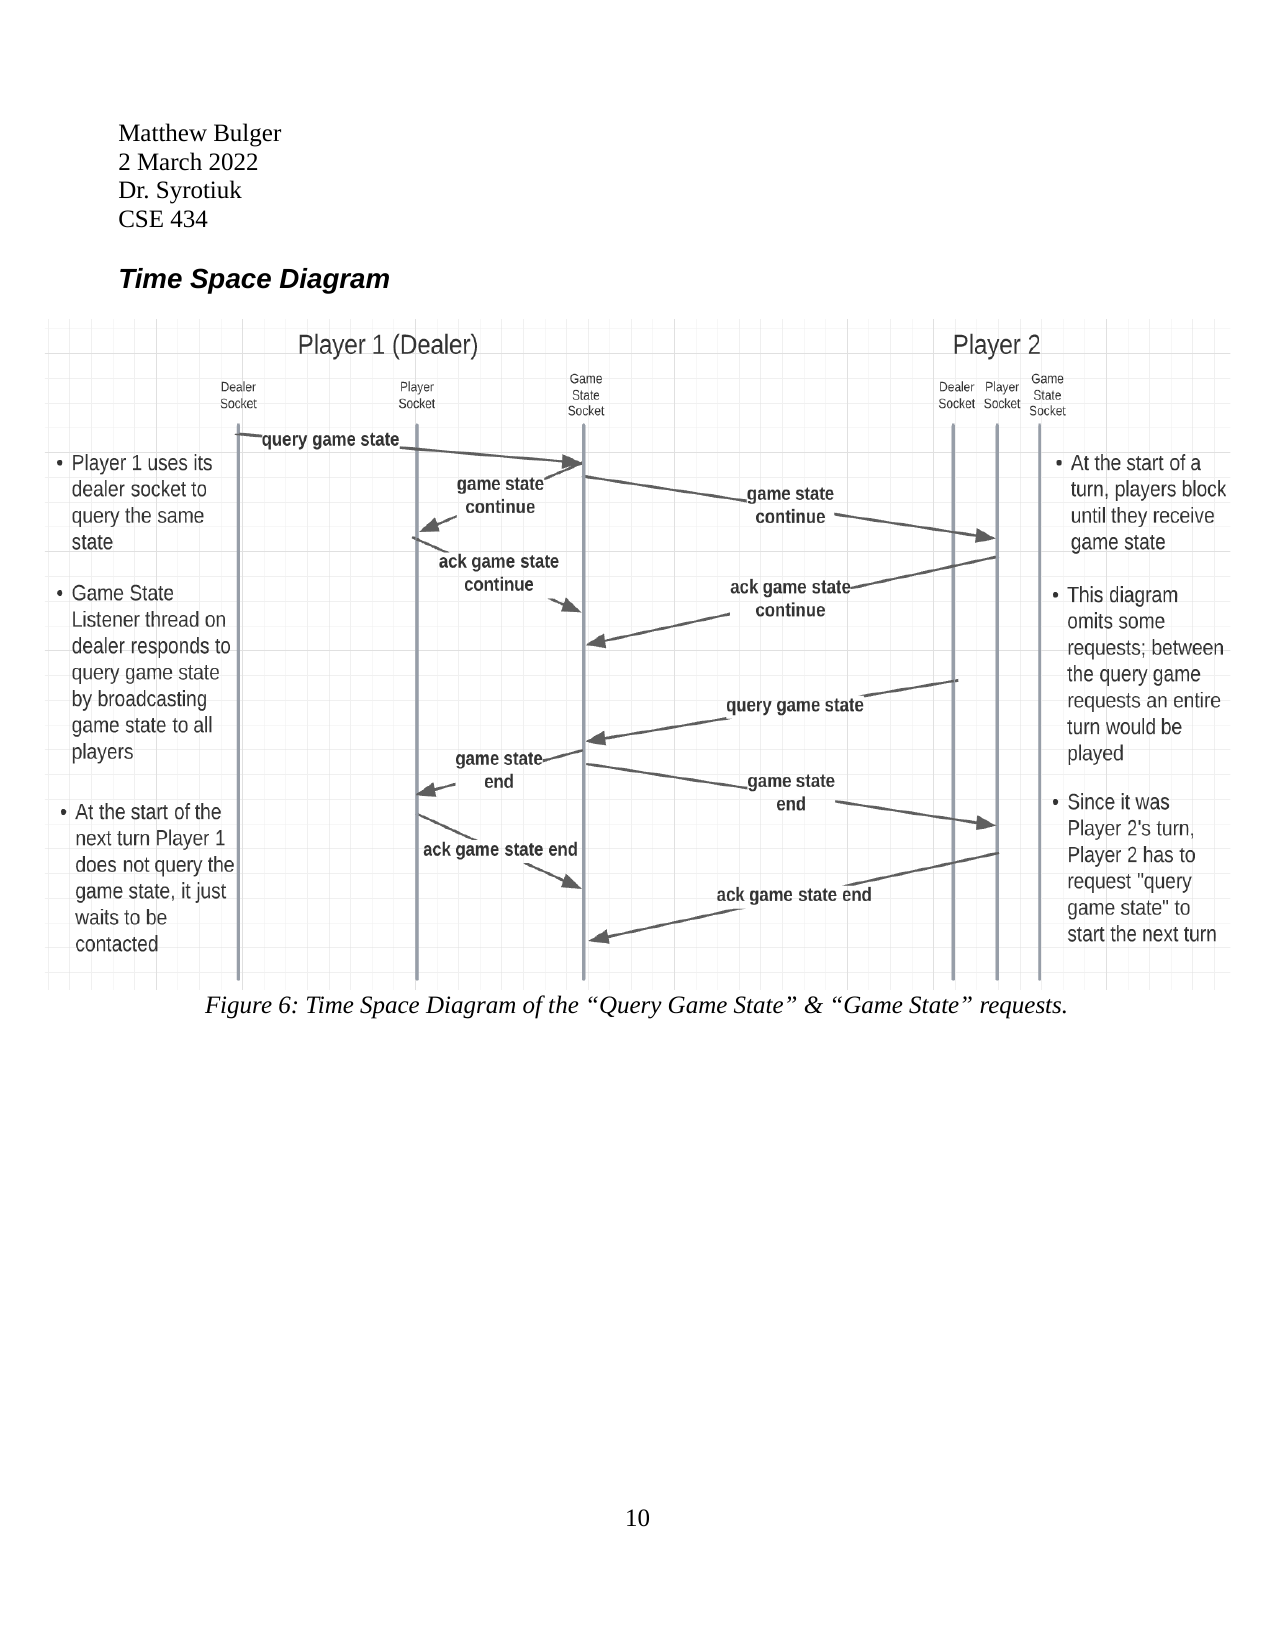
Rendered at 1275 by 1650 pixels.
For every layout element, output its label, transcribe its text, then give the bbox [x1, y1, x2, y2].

picture [44, 319, 1231, 990]
subtitle Time Space Diagram [118, 263, 1157, 294]
text Figure 6: Time Space Diagram of the “Query Game State” & “Game State” requests. [48, 990, 1227, 1019]
